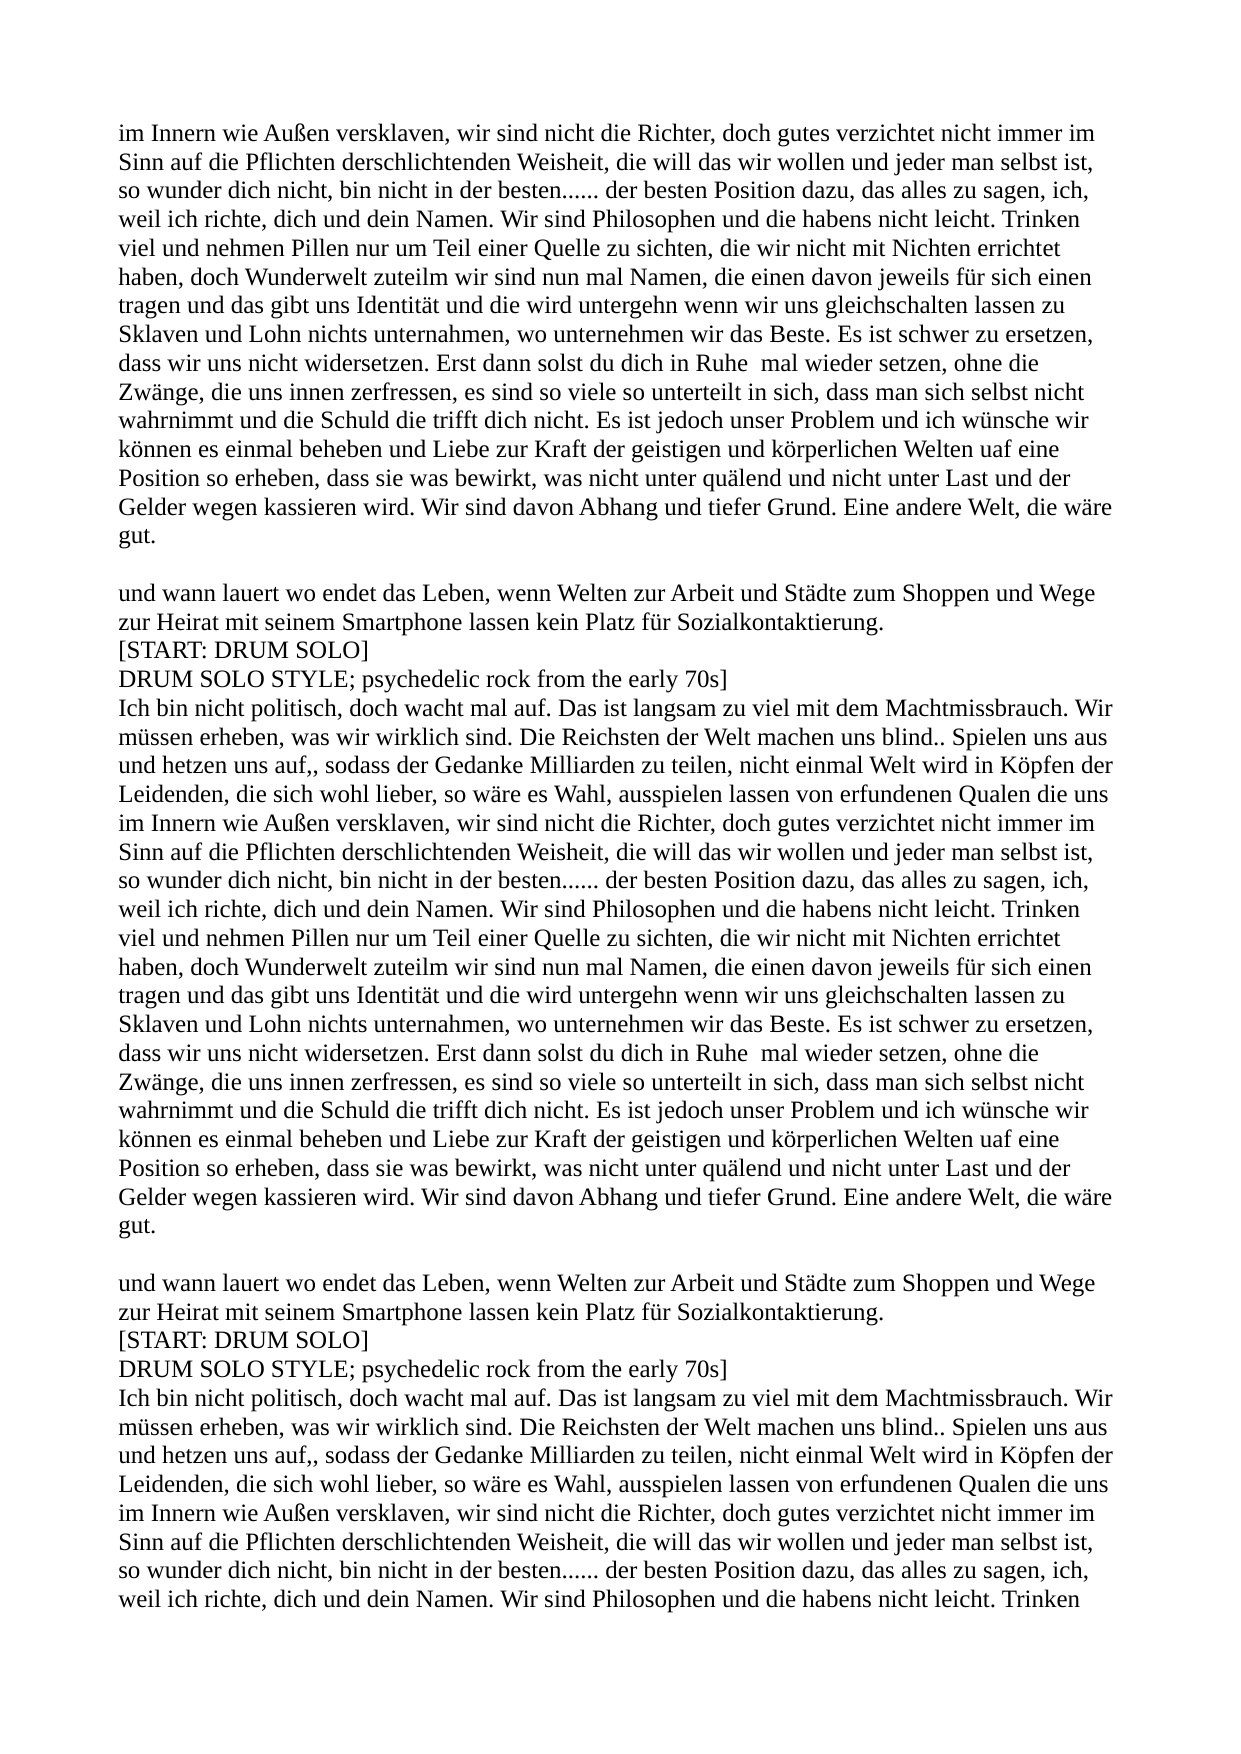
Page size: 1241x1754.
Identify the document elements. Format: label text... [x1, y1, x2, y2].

text DRUM SOLO STYLE; psychedelic rock from the early 70s] [118, 664, 1122, 693]
text im Innern wie Außen versklaven, wir sind nicht die Richter, doch gutes verzichtet nicht immer im Sinn auf die Pflichten derschlichtenden Weisheit, die will das wir wollen und jeder man selbst ist, so wunder dich nicht, bin nicht in der besten...... der besten Position dazu, das alles zu sagen, ich, weil ich richte, dich und dein Namen. Wir sind Philosophen und die habens nicht leicht. Trinken viel und nehmen Pillen nur um Teil einer Quelle zu sichten, die wir nicht mit Nichten errichtet haben, doch Wunderwelt zuteilm wir sind nun mal Namen, die einen davon jeweils für sich einen tragen und das gibt uns Identität und die wird untergehn wenn wir uns gleichschalten lassen zu Sklaven und Lohn nichts unternahmen, wo unternehmen wir das Beste. Es ist schwer zu ersetzen, dass wir uns nicht widersetzen. Erst dann solst du dich in Ruhe mal wieder setzen, ohne die Zwänge, die uns innen zerfressen, es sind so viele so unterteilt in sich, dass man sich selbst nicht wahrnimmt und die Schuld die trifft dich nicht. Es ist jedoch unser Problem und ich wünsche wir können es einmal beheben und Liebe zur Kraft der geistigen und körperlichen Welten uaf eine Position so erheben, dass sie was bewirkt, was nicht unter quälend und nicht unter Last und der Gelder wegen kassieren wird. Wir sind davon Abhang und tiefer Grund. Eine andere Welt, die wäre gut. [118, 118, 1122, 549]
text Ich bin nicht politisch, doch wacht mal auf. Das ist langsam zu viel mit dem Machtmissbrauch. Wir müssen erheben, was wir wirklich sind. Die Reichsten der Welt machen uns blind.. Spielen uns aus und hetzen uns auf,, sodass der Gedanke Milliarden zu teilen, nicht einmal Welt wird in Köpfen der Leidenden, die sich wohl lieber, so wäre es Wahl, ausspielen lassen von erfundenen Qualen die uns im Innern wie Außen versklaven, wir sind nicht die Richter, doch gutes verzichtet nicht immer im Sinn auf die Pflichten derschlichtenden Weisheit, die will das wir wollen und jeder man selbst ist, so wunder dich nicht, bin nicht in der besten...... der besten Position dazu, das alles zu sagen, ich, weil ich richte, dich und dein Namen. Wir sind Philosophen und die habens nicht leicht. Trinken [118, 1383, 1122, 1613]
text und wann lauert wo endet das Leben, wenn Welten zur Arbeit und Städte zum Shoppen und Wege zur Heirat mit seinem Smartphone lassen kein Platz für Sozialkontaktierung. [118, 578, 1122, 636]
text DRUM SOLO STYLE; psychedelic rock from the early 70s] [118, 1354, 1122, 1383]
text Ich bin nicht politisch, doch wacht mal auf. Das ist langsam zu viel mit dem Machtmissbrauch. Wir müssen erheben, was wir wirklich sind. Die Reichsten der Welt machen uns blind.. Spielen uns aus und hetzen uns auf,, sodass der Gedanke Milliarden zu teilen, nicht einmal Welt wird in Köpfen der Leidenden, die sich wohl lieber, so wäre es Wahl, ausspielen lassen von erfundenen Qualen die uns im Innern wie Außen versklaven, wir sind nicht die Richter, doch gutes verzichtet nicht immer im Sinn auf die Pflichten derschlichtenden Weisheit, die will das wir wollen und jeder man selbst ist, so wunder dich nicht, bin nicht in der besten...... der besten Position dazu, das alles zu sagen, ich, weil ich richte, dich und dein Namen. Wir sind Philosophen und die habens nicht leicht. Trinken viel und nehmen Pillen nur um Teil einer Quelle zu sichten, die wir nicht mit Nichten errichtet haben, doch Wunderwelt zuteilm wir sind nun mal Namen, die einen davon jeweils für sich einen tragen und das gibt uns Identität und die wird untergehn wenn wir uns gleichschalten lassen zu Sklaven und Lohn nichts unternahmen, wo unternehmen wir das Beste. Es ist schwer zu ersetzen, dass wir uns nicht widersetzen. Erst dann solst du dich in Ruhe mal wieder setzen, ohne die Zwänge, die uns innen zerfressen, es sind so viele so unterteilt in sich, dass man sich selbst nicht wahrnimmt und die Schuld die trifft dich nicht. Es ist jedoch unser Problem und ich wünsche wir können es einmal beheben und Liebe zur Kraft der geistigen und körperlichen Welten uaf eine Position so erheben, dass sie was bewirkt, was nicht unter quälend und nicht unter Last und der Gelder wegen kassieren wird. Wir sind davon Abhang und tiefer Grund. Eine andere Welt, die wäre gut. [118, 693, 1122, 1239]
text [START: DRUM SOLO] [118, 636, 1122, 664]
text [START: DRUM SOLO] [118, 1326, 1122, 1354]
text und wann lauert wo endet das Leben, wenn Welten zur Arbeit und Städte zum Shoppen und Wege zur Heirat mit seinem Smartphone lassen kein Platz für Sozialkontaktierung. [118, 1268, 1122, 1326]
